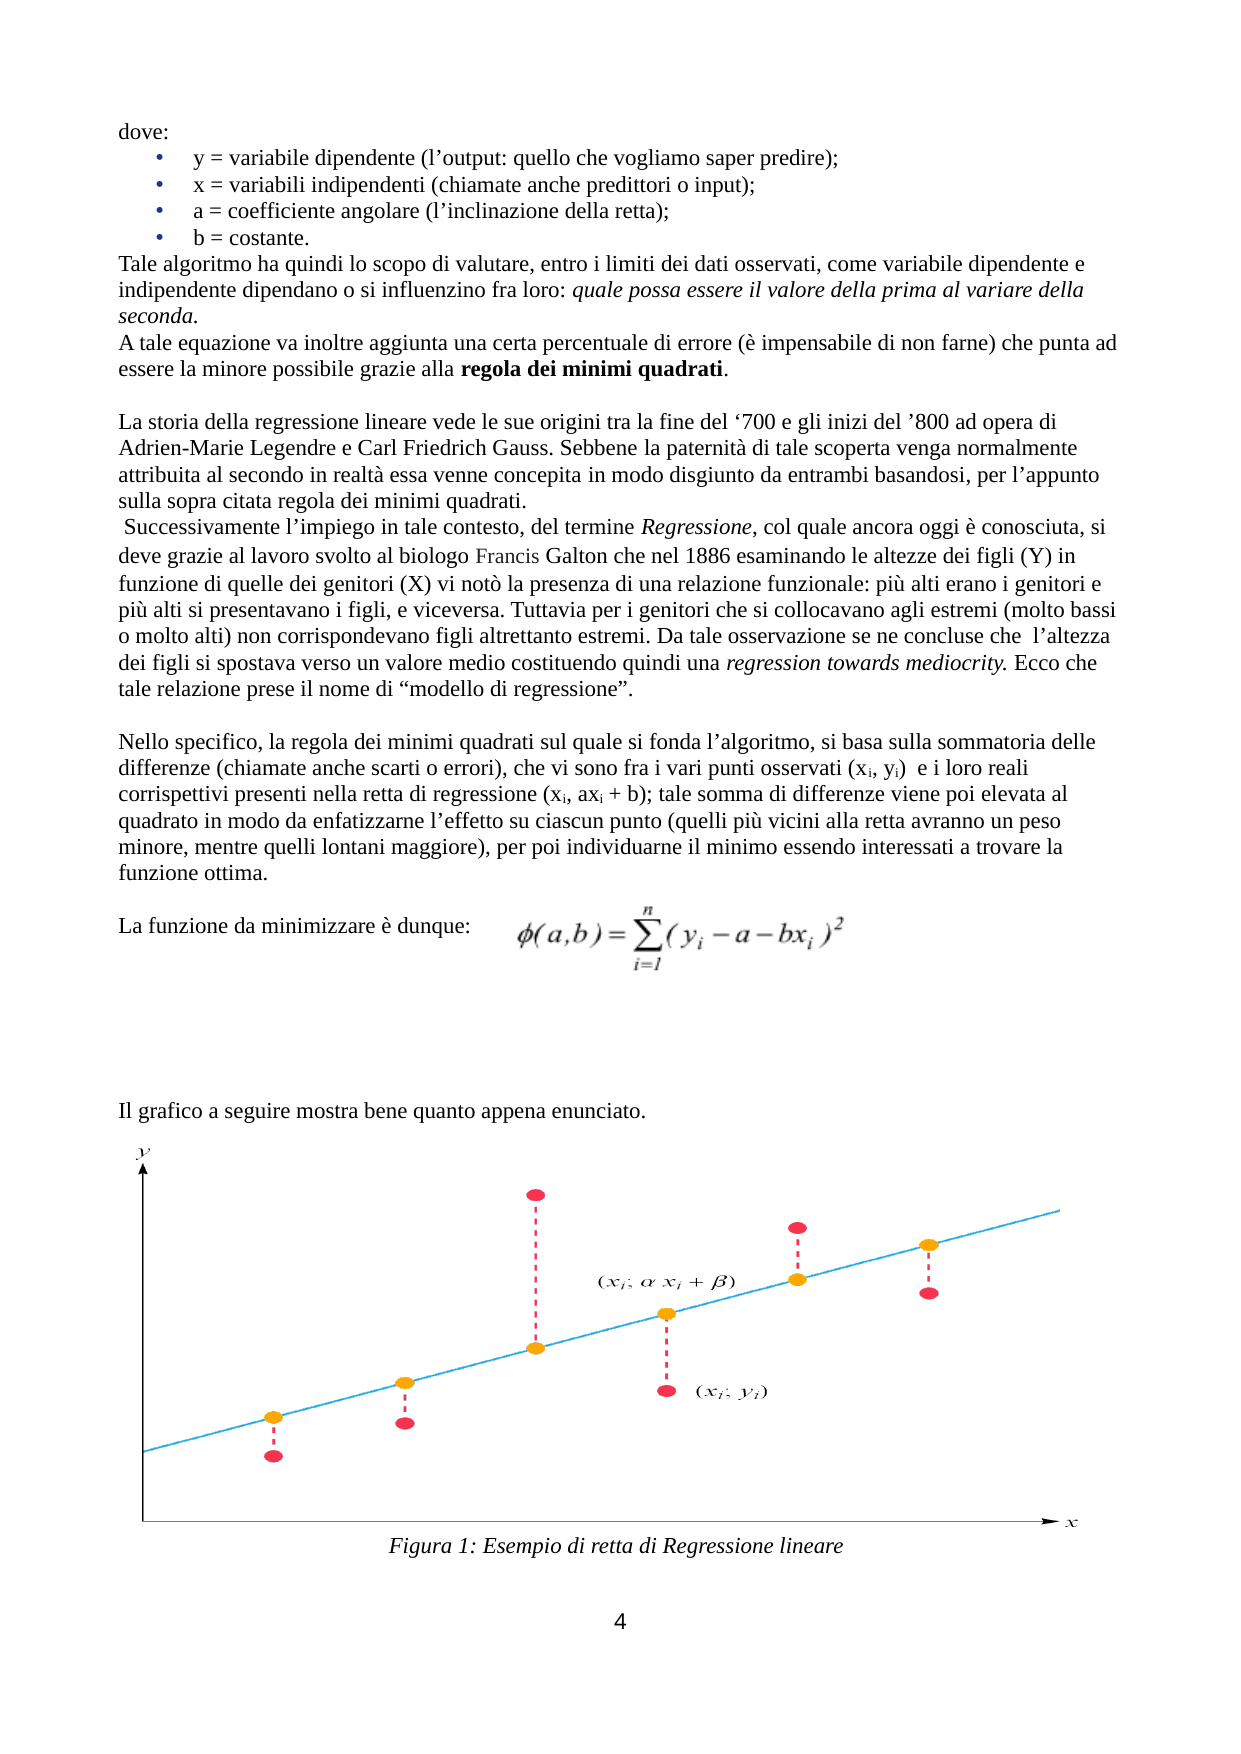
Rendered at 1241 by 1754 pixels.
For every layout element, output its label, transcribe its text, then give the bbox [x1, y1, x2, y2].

list y = variabile dipendente (l’output: quello che vogliamo saper predire); [156, 144, 1122, 171]
list b = costante. [156, 223, 1122, 250]
text Successivamente l’impiego in tale contesto, del termine Regressione, col quale ancora oggi è conosciuta, si deve grazie al lavoro svolto al biologo Francis Galton che nel 1886 esaminando le altezze dei figli (Y) in funzione di quelle dei genitori (X) vi notò la presenza di una relazione funzionale: più alti erano i genitori e più alti si presentavano i figli, e viceversa. Tuttavia per i genitori che si collocavano agli estremi (molto bassi o molto alti) non corrispondevano figli altrettanto estremi. Da tale osservazione se ne concluse che l’altezza dei figli si spostava verso un valore medio costituendo quindi una regression towards mediocrity. Ecco che tale relazione prese il nome di “modello di regressione”. [118, 513, 1122, 701]
text La funzione da minimizzare è dunque: [118, 912, 510, 938]
text Adrien-Marie Legendre e Carl Friedrich Gauss. Sebbene la paternità di tale scoperta venga normalmente attribuita al secondo in realtà essa venne concepita in modo disgiunto da entrambi basandosi, per l’appunto sulla sopra citata regola dei minimi quadrati. [118, 434, 1122, 513]
text Il grafico a seguire mostra bene quanto appena enunciato. [118, 1097, 1122, 1123]
text Figura 1: Esempio di retta di Regressione lineare [118, 1123, 1122, 1558]
text Nello specifico, la regola dei minimi quadrati sul quale si fonda l’algoritmo, si basa sulla sommatoria delle differenze (chiamate anche scarti o errori), che vi sono fra i vari punti osservati (xi, yi) e i loro reali corrispettivi presenti nella retta di regressione (xi, axi + b); tale somma di differenze viene poi elevata al quadrato in modo da enfatizzarne l’effetto su ciascun punto (quelli più vicini alla retta avranno un peso minore, mentre quelli lontani maggiore), per poi individuarne il minimo essendo interessati a trovare la funzione ottima. [118, 728, 1122, 886]
text La storia della regressione lineare vede le sue origini tra la fine del ‘700 e gli inizi del ’800 ad opera di [118, 408, 1122, 434]
text Tale algoritmo ha quindi lo scopo di valutare, entro i limiti dei dati osservati, come variabile dipendente e indipendente dipendano o si influenzino fra loro: quale possa essere il valore della prima al variare della seconda. [118, 250, 1122, 329]
text dove: [118, 118, 1122, 144]
list a = coefficiente angolare (l’inclinazione della retta); [156, 197, 1122, 223]
text [852, 912, 1122, 938]
picture [510, 894, 852, 979]
text A tale equazione va inoltre aggiunta una certa percentuale di errore (è impensabile di non farne) che punta ad essere la minore possibile grazie alla regola dei minimi quadrati. [118, 329, 1122, 382]
list x = variabili indipendenti (chiamate anche predittori o input); [156, 171, 1122, 197]
picture [135, 1140, 1078, 1532]
